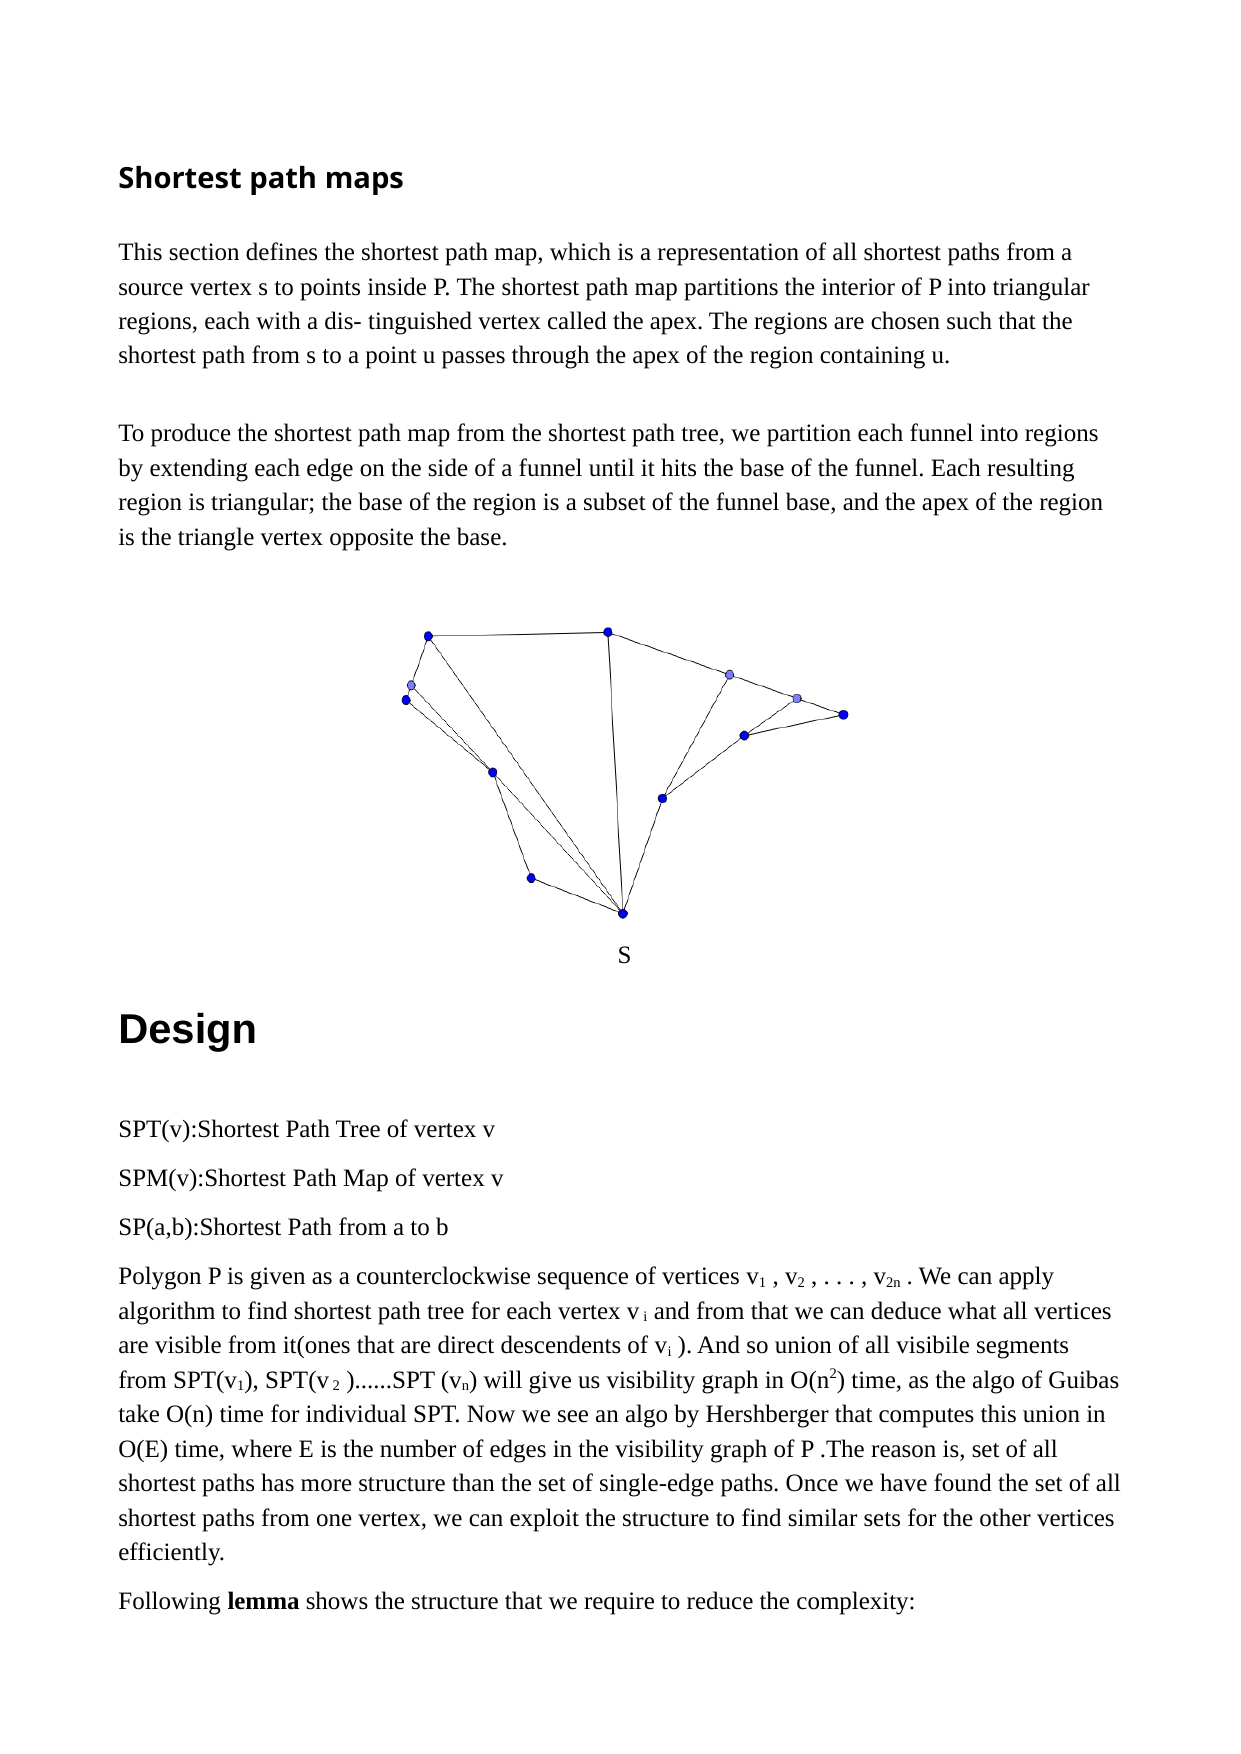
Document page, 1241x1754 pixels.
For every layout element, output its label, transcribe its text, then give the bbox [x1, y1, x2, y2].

text Polygon P is given as a counterclockwise sequence of vertices v1 , v2 , . . . , v2n . We can apply algorithm to find shortest path tree for each vertex v i and from that we can deduce what all vertices are visible from it(ones that are direct descendents of vi ). And so union of all visibile segments from SPT(v1), SPT(v 2 )......SPT (vn) will give us visibility graph in O(n2) time, as the algo of Guibas take O(n) time for individual SPT. Now we see an algo by Hershberger that computes this union in O(E) time, where E is the number of edges in the visibility graph of P .The reason is, set of all shortest paths has more structure than the set of single-edge paths. Once we have found the set of all shortest paths from one vertex, we can exploit the structure to find similar sets for the other vertices efficiently. [118, 1261, 1122, 1566]
subtitle Design [118, 1005, 1122, 1053]
text SP(a,b):Shortest Path from a to b [118, 1212, 1122, 1241]
text Shortest path maps [118, 158, 1122, 197]
picture [381, 620, 859, 920]
text SPT(v):Shortest Path Tree of vertex v [118, 1114, 1122, 1143]
text Following lemma shows the structure that we require to reduce the complexity: [118, 1586, 1122, 1615]
text This section defines the shortest path map, which is a representation of all shortest paths from a source vertex s to points inside P. The shortest path map partitions the interior of P into triangular regions, each with a dis- tinguished vertex called the apex. The regions are chosen such that the shortest path from s to a point u passes through the apex of the region containing u. [118, 237, 1122, 369]
text To produce the shortest path map from the shortest path tree, we partition each funnel into regions by extending each edge on the side of a funnel until it hits the base of the funnel. Each resulting region is triangular; the base of the region is a subset of the funnel base, and the apex of the region is the triangle vertex opposite the base. [118, 418, 1122, 551]
text SPM(v):Shortest Path Map of vertex v [118, 1163, 1122, 1192]
text S [118, 620, 1122, 971]
